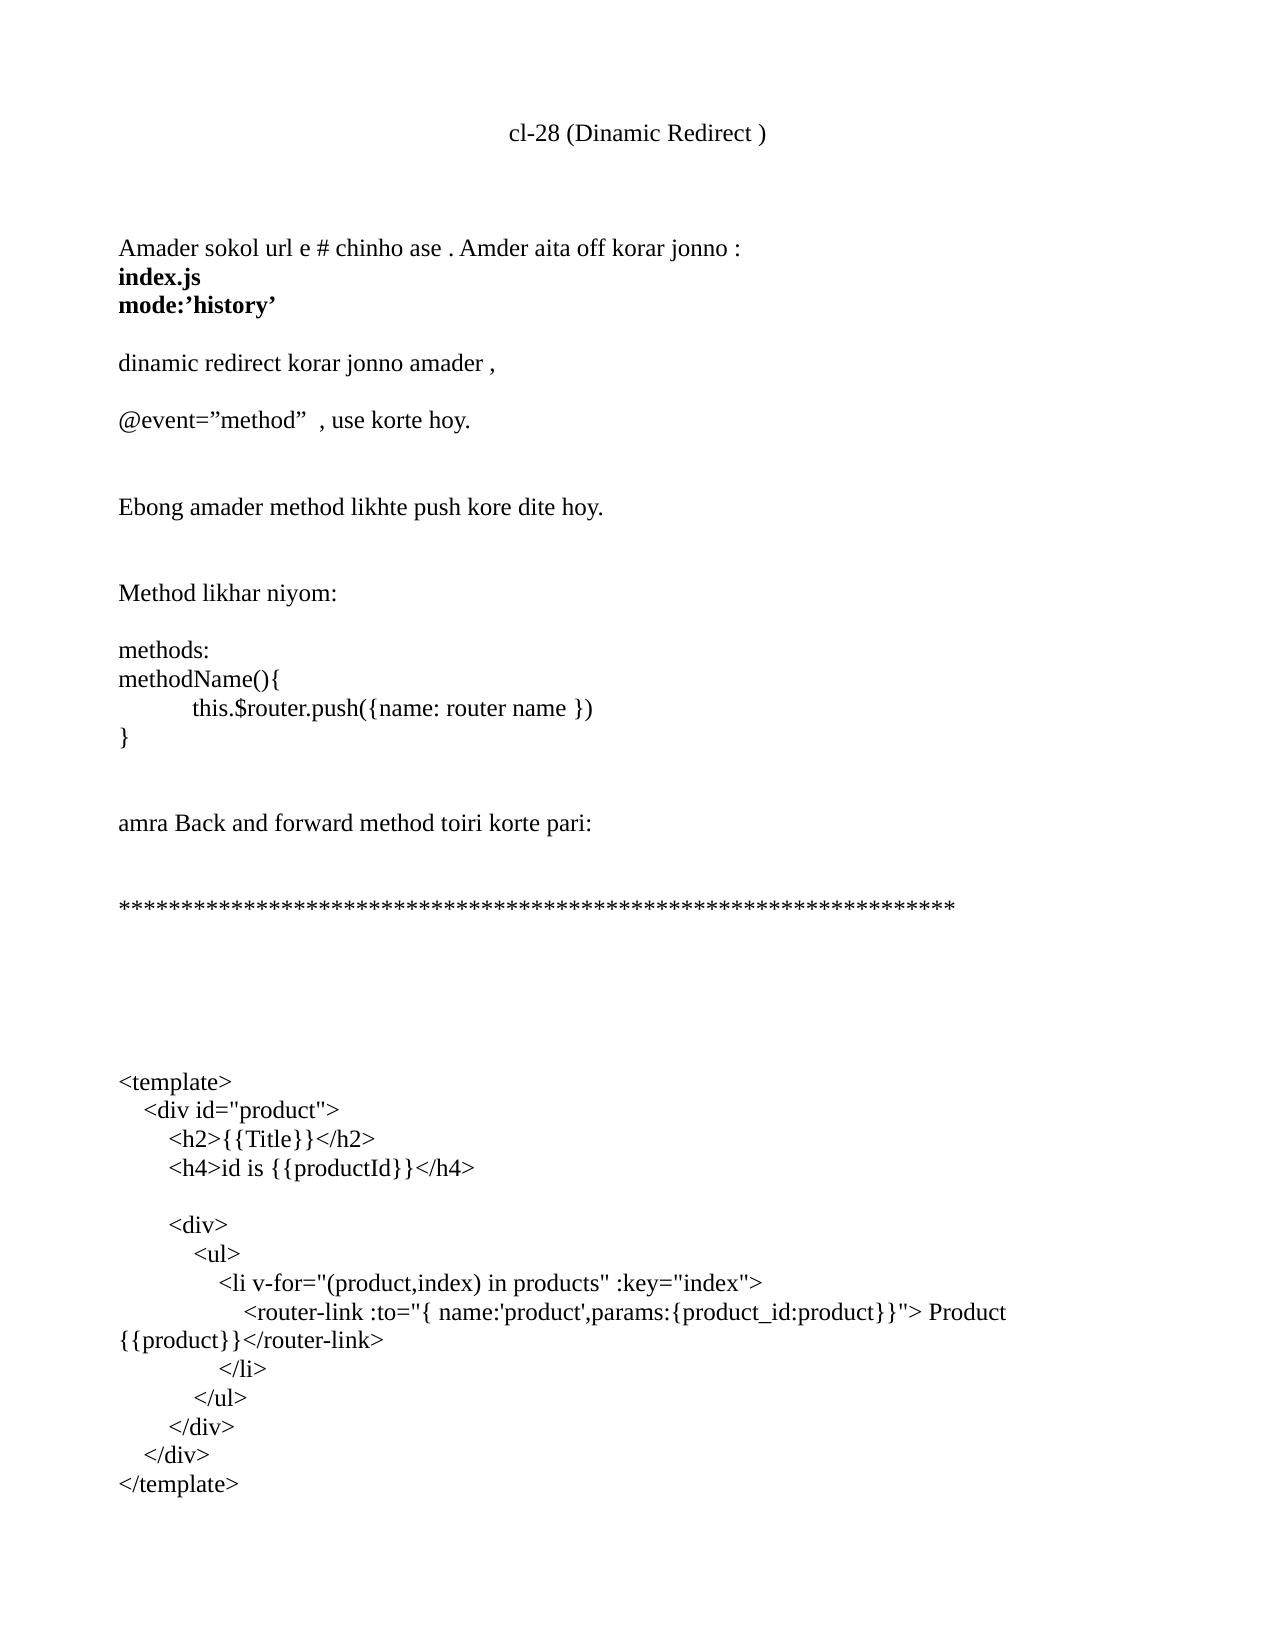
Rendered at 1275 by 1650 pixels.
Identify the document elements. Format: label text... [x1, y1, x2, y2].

text cl-28 (Dinamic Redirect ) [118, 118, 1157, 147]
text methodName(){ [118, 664, 1157, 693]
text index.js [118, 262, 1157, 291]
text dinamic redirect korar jonno amader , [118, 348, 1157, 377]
text Method likhar niyom: [118, 578, 1157, 607]
text this.$router.push({name: router name }) [118, 693, 1157, 722]
text mode:’history’ [118, 291, 1157, 319]
text <ul> [118, 1239, 1157, 1268]
text Amader sokol url e # chinho ase . Amder aita off korar jonno : [118, 233, 1157, 262]
text <h2>{{Title}}</h2> [118, 1124, 1157, 1153]
text </li> [118, 1354, 1157, 1383]
text <template> [118, 1067, 1157, 1096]
text <div> [118, 1211, 1157, 1239]
text Ebong amader method likhte push kore dite hoy. [118, 492, 1157, 521]
text amra Back and forward method toiri korte pari: [118, 808, 1157, 837]
text } [118, 722, 1157, 751]
text ******************************************************************* [118, 894, 1157, 923]
text </ul> [118, 1383, 1157, 1412]
text </template> [118, 1469, 1157, 1498]
text methods: [118, 636, 1157, 664]
text <h4>id is {{productId}}</h4> [118, 1153, 1157, 1182]
text <router-link :to="{ name:'product',params:{product_id:product}}"> Product {{product}}</router-link> [118, 1297, 1157, 1354]
text @event=”method” , use korte hoy. [118, 406, 1157, 434]
text <li v-for="(product,index) in products" :key="index"> [118, 1268, 1157, 1297]
text </div> [118, 1412, 1157, 1441]
text </div> [118, 1441, 1157, 1469]
text <div id="product"> [118, 1096, 1157, 1124]
